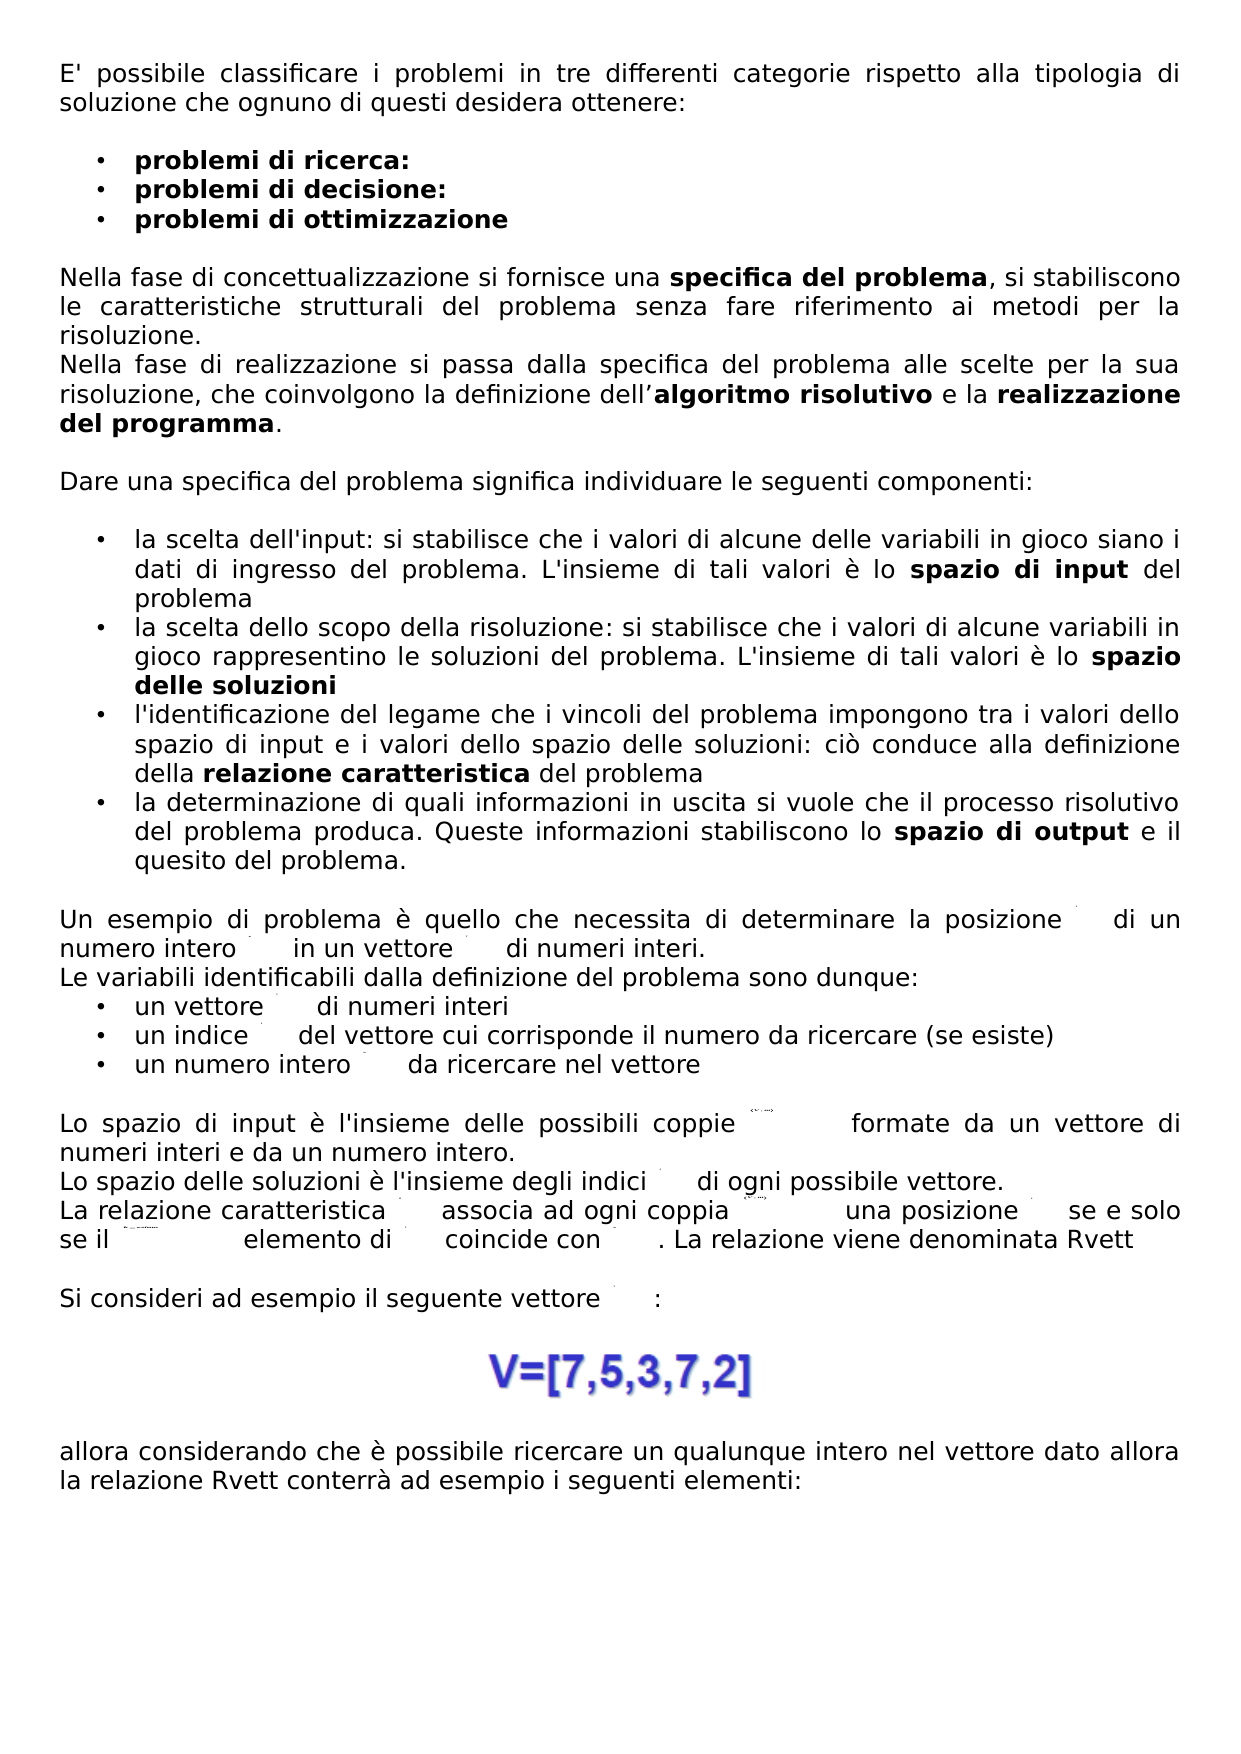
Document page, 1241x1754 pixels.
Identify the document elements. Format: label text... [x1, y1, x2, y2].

text Nella fase di realizzazione si passa dalla specifica del problema alle scelte per la sua risoluzione, che coinvolgono la definizione dell’algoritmo risolutivo e la realizzazione del programma. [59, 351, 1181, 438]
text Le variabili identificabili dalla definizione del problema sono dunque: [59, 963, 1181, 992]
list problemi di decisione: [97, 176, 1181, 205]
text Dare una specifica del problema significa individuare le seguenti componenti: [59, 467, 1181, 497]
text Un esempio di problema è quello che necessita di determinare la posizionedi un numero interoin un vettoredi numeri interi. [59, 905, 1181, 963]
text Nella fase di concettualizzazione si fornisce una specifica del problema, si stabiliscono le caratteristiche strutturali del problema senza fare riferimento ai metodi per la risoluzione. [59, 263, 1181, 351]
list un numero interoda ricercare nel vettore [97, 1051, 1181, 1080]
text La relazione caratteristicaassocia ad ogni coppiauna posizionese e solo se ilelemento dicoincide con. La relazione viene denominata Rvett [59, 1197, 1181, 1255]
list la scelta dell'input: si stabilisce che i valori di alcune delle variabili in gioco siano i dati di ingresso del problema. L'insieme di tali valori è lo spazio di input del problema [97, 526, 1181, 613]
text E' possibile classificare i problemi in tre differenti categorie rispetto alla tipologia di soluzione che ognuno di questi desidera ottenere: [59, 59, 1181, 117]
list la determinazione di quali informazioni in uscita si vuole che il processo risolutivo del problema produca. Queste informazioni stabiliscono lo spazio di output e il quesito del problema. [97, 788, 1181, 876]
picture [476, 1342, 764, 1408]
list problemi di ottimizzazione [97, 205, 1181, 234]
list un indicedel vettore cui corrisponde il numero da ricercare (se esiste) [97, 1022, 1181, 1051]
text allora considerando che è possibile ricercare un qualunque intero nel vettore dato allora la relazione Rvett conterrà ad esempio i seguenti elementi: [59, 1437, 1181, 1495]
list problemi di ricerca: [97, 147, 1181, 176]
list un vettoredi numeri interi [97, 992, 1181, 1022]
text Lo spazio delle soluzioni è l'insieme degli indicidi ogni possibile vettore. [59, 1167, 1181, 1197]
list la scelta dello scopo della risoluzione: si stabilisce che i valori di alcune variabili in gioco rappresentino le soluzioni del problema. L'insieme di tali valori è lo spazio delle soluzioni [97, 613, 1181, 701]
list l'identificazione del legame che i vincoli del problema impongono tra i valori dello spazio di input e i valori dello spazio delle soluzioni: ciò conduce alla definizione della relazione caratteristica del problema [97, 701, 1181, 788]
text Si consideri ad esempio il seguente vettore: [59, 1284, 1181, 1313]
text Lo spazio di input è l'insieme delle possibili coppieformate da un vettore di numeri interi e da un numero intero. [59, 1109, 1181, 1167]
